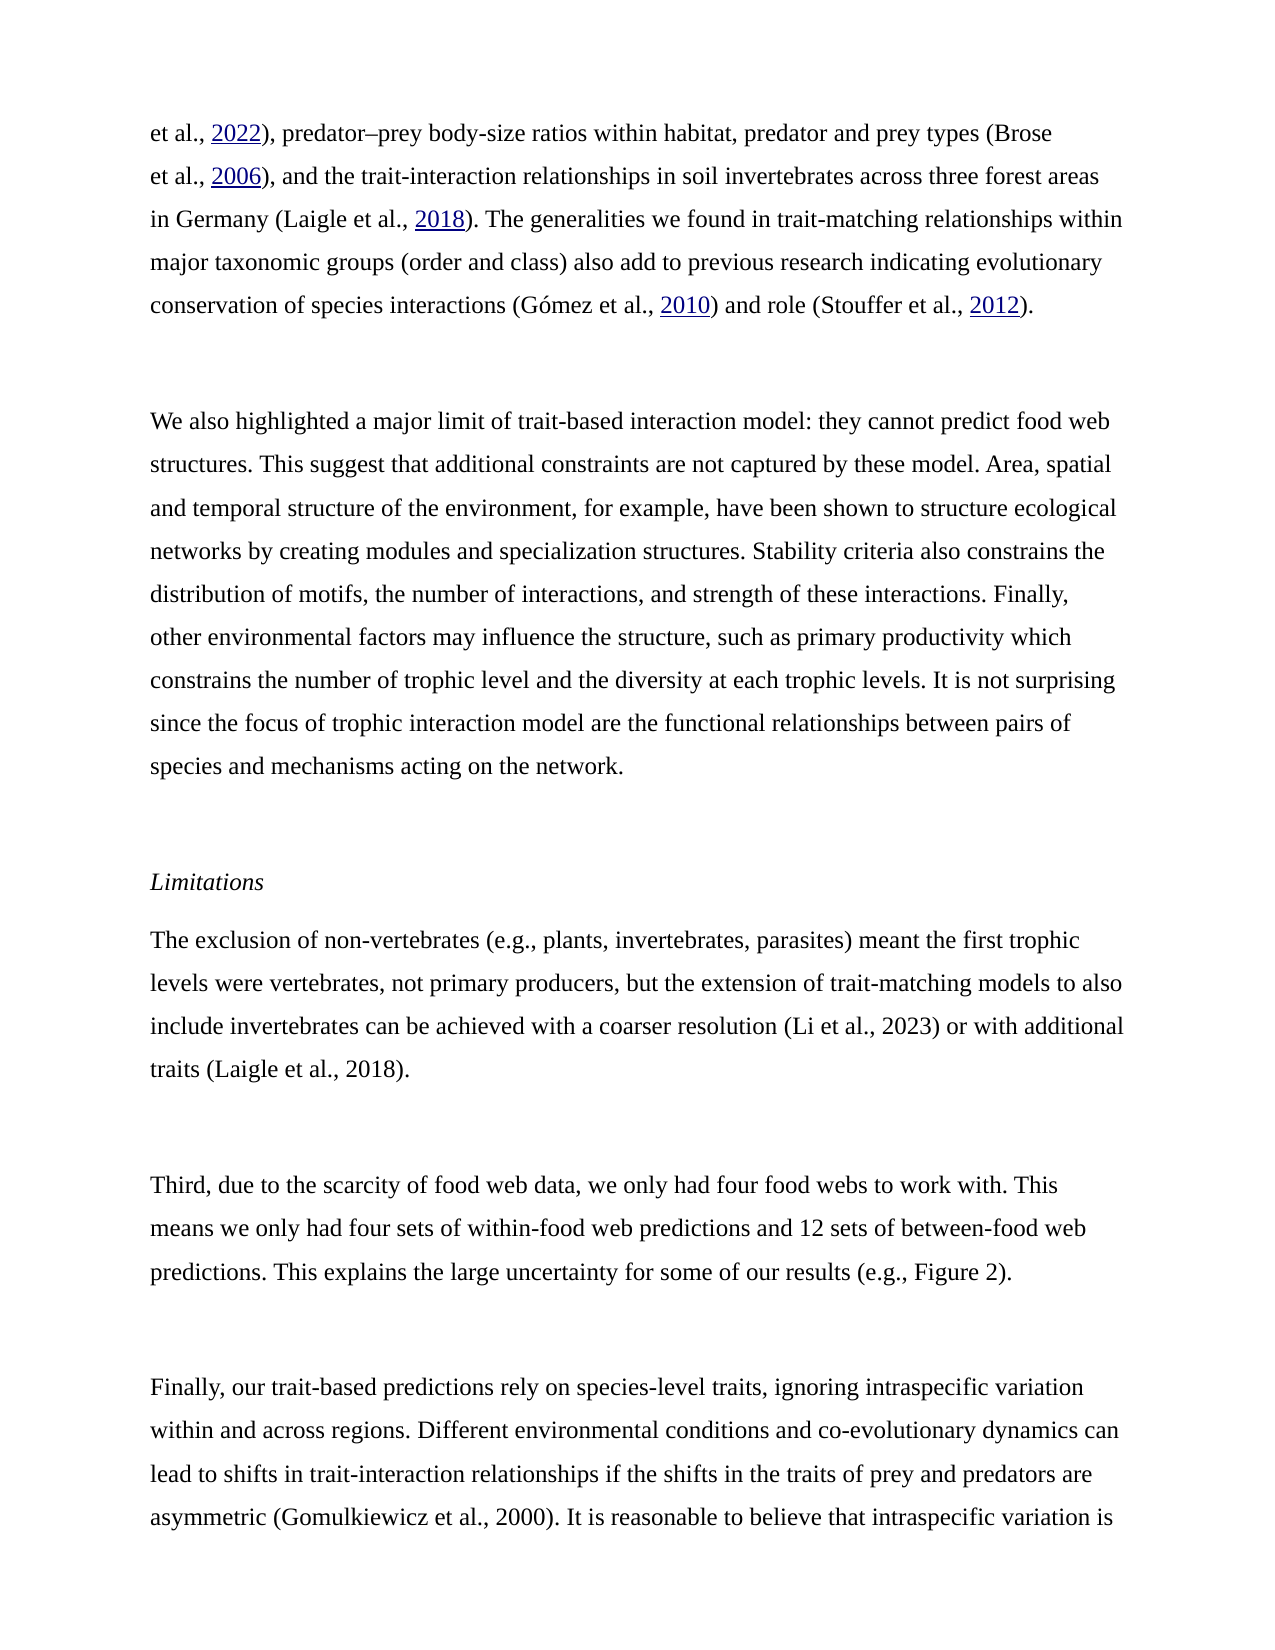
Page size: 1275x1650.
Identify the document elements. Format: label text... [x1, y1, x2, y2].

text Third, due to the scarcity of food web data, we only had four food webs to work with. This means we only had four sets of within-food web predictions and 12 sets of between-food web predictions. This explains the large uncertainty for some of our results (e.g., Figure 2). [150, 1170, 1125, 1285]
text We also highlighted a major limit of trait-based interaction model: they cannot predict food web structures. This suggest that additional constraints are not captured by these model. Area, spatial and temporal structure of the environment, for example, have been shown to structure ecological networks by creating modules and specialization structures. Stability criteria also constrains the distribution of motifs, the number of interactions, and strength of these interactions. Finally, other environmental factors may influence the structure, such as primary productivity which constrains the number of trophic level and the diversity at each trophic levels. It is not surprising since the focus of trophic interaction model are the functional relationships between pairs of species and mechanisms acting on the network. [150, 406, 1125, 780]
text Limitations [150, 867, 1125, 896]
text The exclusion of non-vertebrates (e.g., plants, invertebrates, parasites) meant the first trophic levels were vertebrates, not primary producers, but the extension of trait-matching models to also include invertebrates can be achieved with a coarser resolution (Li et al., 2023) or with additional traits (Laigle et al., 2018). [150, 925, 1125, 1083]
text Finally, our trait-based predictions rely on species-level traits, ignoring intraspecific variation within and across regions. Different environmental conditions and co-evolutionary dynamics can lead to shifts in trait-interaction relationships if the shifts in the traits of prey and predators are asymmetric (Gomulkiewicz et al., 2000). It is reasonable to believe that intraspecific variation is [150, 1372, 1125, 1531]
text et al., 2022), predator–prey body-size ratios within habitat, predator and prey types (Brose et al., 2006), and the trait-interaction relationships in soil invertebrates across three forest areas in Germany (Laigle et al., 2018). The generalities we found in trait-matching relationships within major taxonomic groups (order and class) also add to previous research indicating evolutionary conservation of species interactions (Gómez et al., 2010) and role (Stouffer et al., 2012). [150, 118, 1125, 319]
